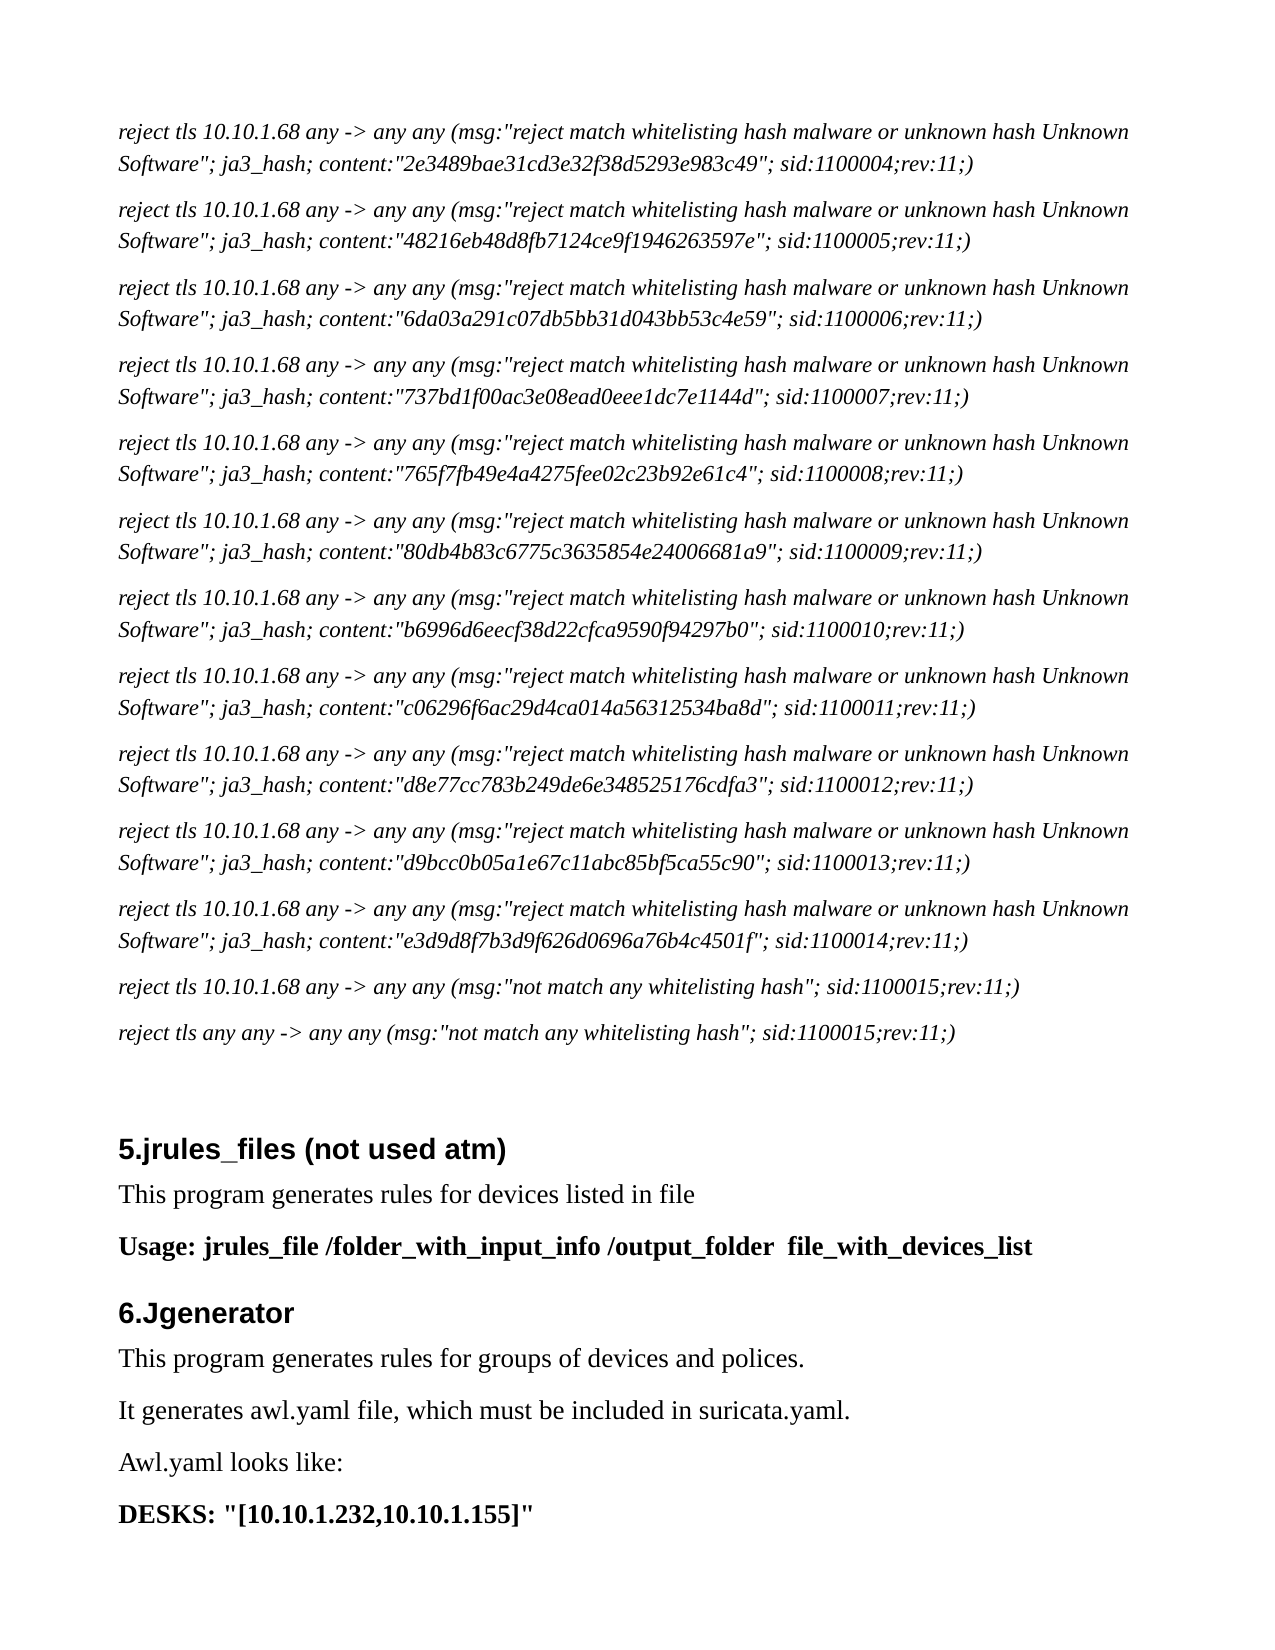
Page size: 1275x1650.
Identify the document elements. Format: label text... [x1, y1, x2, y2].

subtitle 6.Jgenerator [118, 1296, 1157, 1330]
text This program generates rules for groups of devices and polices. [118, 1342, 1157, 1374]
text Usage: jrules_file /folder_with_input_info /output_folder file_with_devices_list [118, 1230, 1157, 1261]
text reject tls 10.10.1.68 any -> any any (msg:"not match any whitelisting hash"; sid:1100015;rev:11;) [118, 973, 1157, 999]
text This program generates rules for devices listed in file [118, 1178, 1157, 1209]
text reject tls 10.10.1.68 any -> any any (msg:"reject match whitelisting hash malware or unknown hash Unknown Software"; ja3_hash; content:"6da03a291c07db5bb31d043bb53c4e59"; sid:1100006;rev:11;) [118, 273, 1157, 331]
text reject tls 10.10.1.68 any -> any any (msg:"reject match whitelisting hash malware or unknown hash Unknown Software"; ja3_hash; content:"d8e77cc783b249de6e348525176cdfa3"; sid:1100012;rev:11;) [118, 740, 1157, 798]
text reject tls 10.10.1.68 any -> any any (msg:"reject match whitelisting hash malware or unknown hash Unknown Software"; ja3_hash; content:"48216eb48d8fb7124ce9f1946263597e"; sid:1100005;rev:11;) [118, 196, 1157, 254]
text reject tls 10.10.1.68 any -> any any (msg:"reject match whitelisting hash malware or unknown hash Unknown Software"; ja3_hash; content:"e3d9d8f7b3d9f626d0696a76b4c4501f"; sid:1100014;rev:11;) [118, 895, 1157, 953]
text reject tls 10.10.1.68 any -> any any (msg:"reject match whitelisting hash malware or unknown hash Unknown Software"; ja3_hash; content:"b6996d6eecf38d22cfca9590f94297b0"; sid:1100010;rev:11;) [118, 584, 1157, 642]
text reject tls 10.10.1.68 any -> any any (msg:"reject match whitelisting hash malware or unknown hash Unknown Software"; ja3_hash; content:"80db4b83c6775c3635854e24006681a9"; sid:1100009;rev:11;) [118, 507, 1157, 564]
text reject tls 10.10.1.68 any -> any any (msg:"reject match whitelisting hash malware or unknown hash Unknown Software"; ja3_hash; content:"d9bcc0b05a1e67c11abc85bf5ca55c90"; sid:1100013;rev:11;) [118, 817, 1157, 875]
subtitle 5.jrules_files (not used atm) [118, 1132, 1157, 1165]
text reject tls 10.10.1.68 any -> any any (msg:"reject match whitelisting hash malware or unknown hash Unknown Software"; ja3_hash; content:"c06296f6ac29d4ca014a56312534ba8d"; sid:1100011;rev:11;) [118, 662, 1157, 720]
text It generates awl.yaml file, which must be included in suricata.yaml. [118, 1394, 1157, 1426]
text Awl.yaml looks like: [118, 1446, 1157, 1477]
text DESKS: "[10.10.1.232,10.10.1.155]" [118, 1498, 1157, 1529]
text reject tls 10.10.1.68 any -> any any (msg:"reject match whitelisting hash malware or unknown hash Unknown Software"; ja3_hash; content:"765f7fb49e4a4275fee02c23b92e61c4"; sid:1100008;rev:11;) [118, 429, 1157, 487]
text reject tls 10.10.1.68 any -> any any (msg:"reject match whitelisting hash malware or unknown hash Unknown Software"; ja3_hash; content:"2e3489bae31cd3e32f38d5293e983c49"; sid:1100004;rev:11;) [118, 118, 1157, 176]
text reject tls 10.10.1.68 any -> any any (msg:"reject match whitelisting hash malware or unknown hash Unknown Software"; ja3_hash; content:"737bd1f00ac3e08ead0eee1dc7e1144d"; sid:1100007;rev:11;) [118, 351, 1157, 409]
text reject tls any any -> any any (msg:"not match any whitelisting hash"; sid:1100015;rev:11;) [118, 1019, 1157, 1045]
